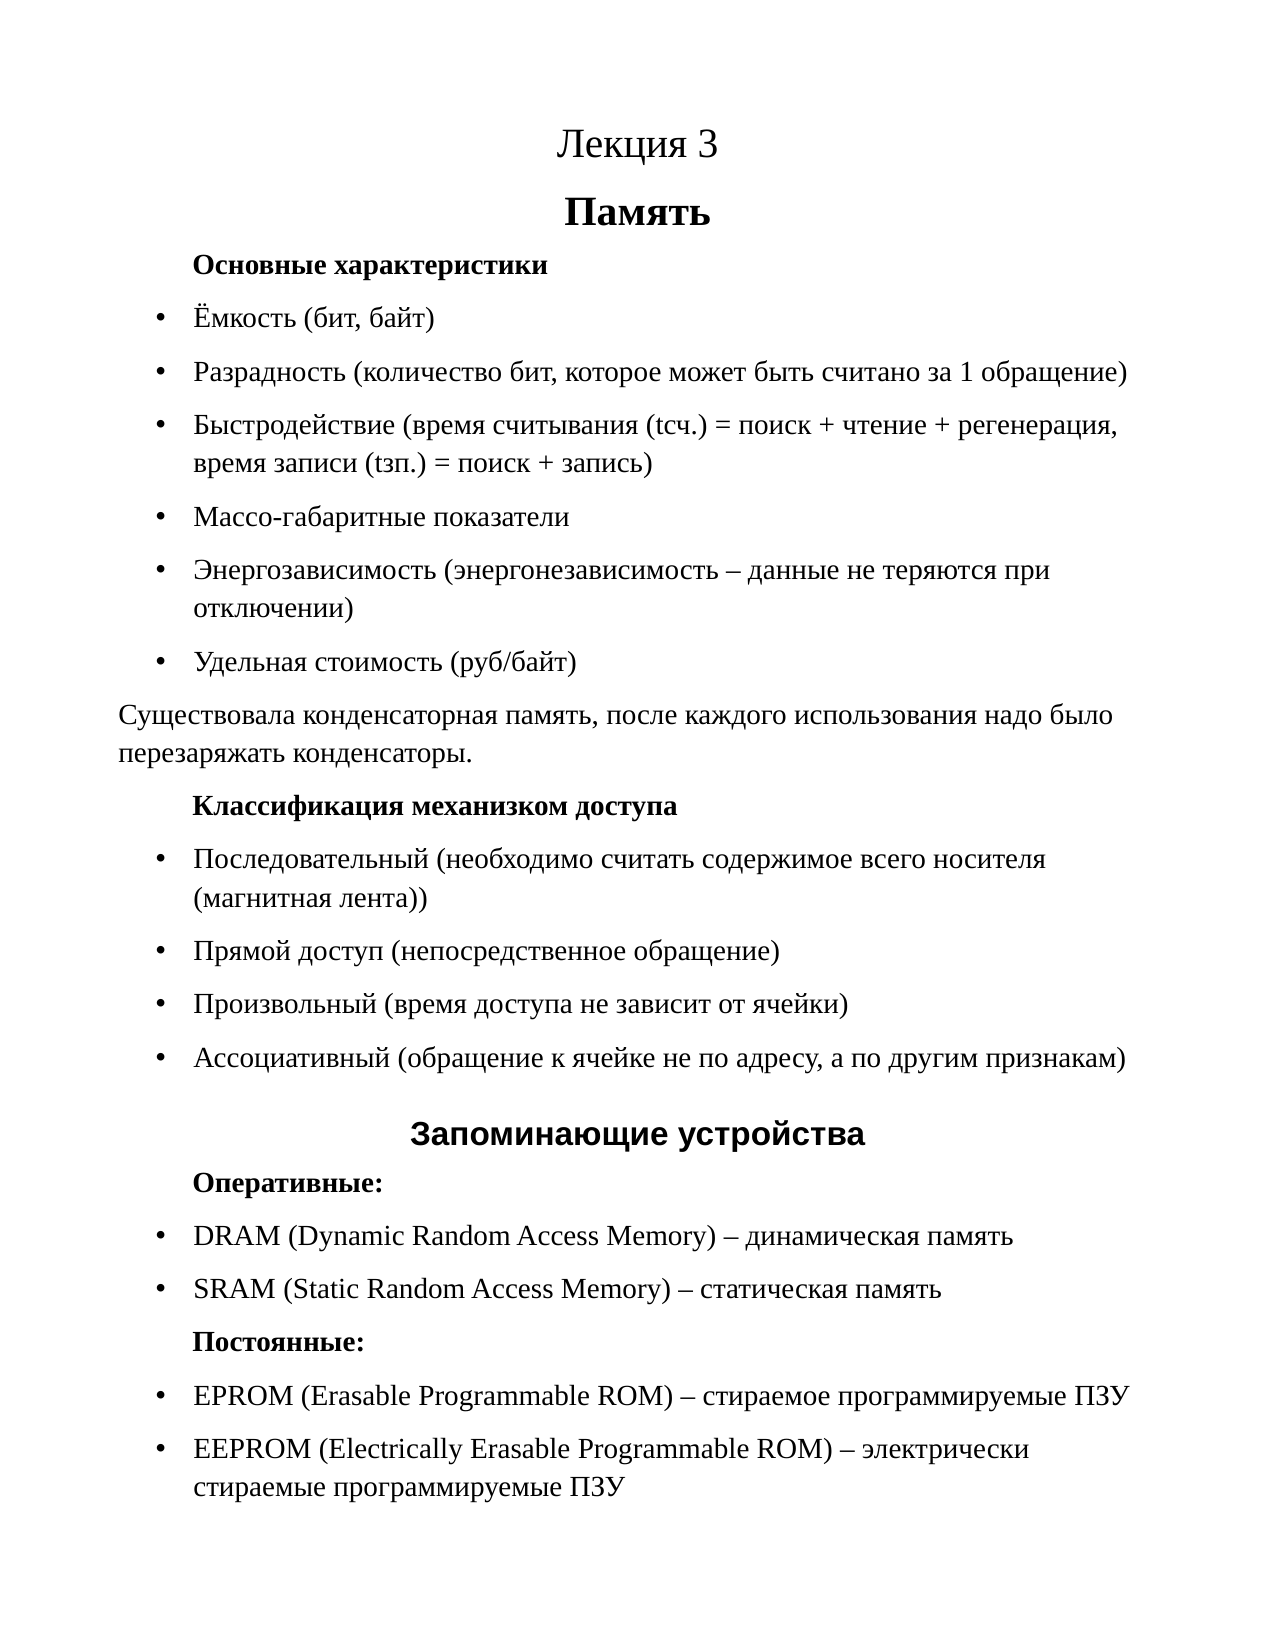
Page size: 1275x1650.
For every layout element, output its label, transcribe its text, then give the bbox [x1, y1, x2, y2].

list Энергозависимость (энергонезависимость – данные не теряются при отключении) [156, 552, 1157, 624]
list Быстродействие (время считывания (tсч.) = поиск + чтение + регенерация, время записи (tзп.) = поиск + запись) [156, 407, 1157, 479]
text Основные характеристики [118, 247, 1157, 281]
list Массо-габаритные показатели [156, 499, 1157, 532]
list DRAM (Dynamic Random Access Memory) – динамическая память [156, 1218, 1157, 1252]
list Произвольный (время доступа не зависит от ячейки) [156, 987, 1157, 1020]
text Существовала конденсаторная память, после каждого использования надо было перезаряжать конденсаторы. [118, 697, 1157, 769]
list SRAM (Static Random Access Memory) – статическая память [156, 1271, 1157, 1305]
list Прямой доступ (непосредственное обращение) [156, 933, 1157, 967]
list Ёмкость (бит, байт) [156, 300, 1157, 334]
list EEPROM (Electrically Erasable Programmable ROM) – электрически стираемые программируемые ПЗУ [156, 1431, 1157, 1503]
subtitle Запоминающие устройства [118, 1114, 1157, 1152]
text Лекция 3 [118, 118, 1157, 166]
subtitle Память [118, 187, 1157, 235]
list Разрадность (количество бит, которое может быть считано за 1 обращение) [156, 354, 1157, 387]
text Оперативные: [118, 1165, 1157, 1198]
list EPROM (Erasable Programmable ROM) – стираемое программируемые ПЗУ [156, 1378, 1157, 1411]
list Удельная стоимость (руб/байт) [156, 644, 1157, 677]
text Постоянные: [118, 1324, 1157, 1358]
list Ассоциативный (обращение к ячейке не по адресу, а по другим признакам) [156, 1040, 1157, 1073]
list Последовательный (необходимо считать содержимое всего носителя (магнитная лента)) [156, 842, 1157, 914]
text Классификация механизком доступа [118, 788, 1157, 822]
